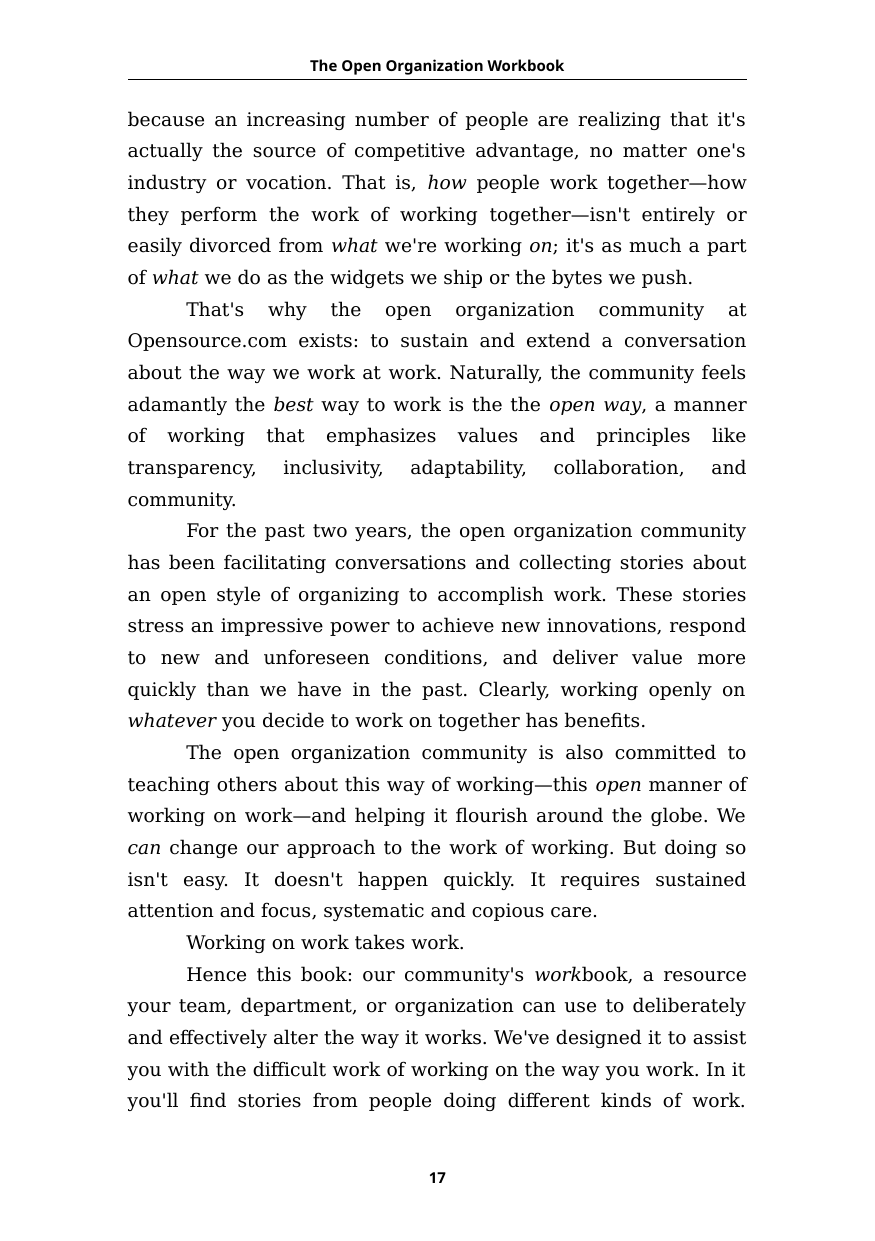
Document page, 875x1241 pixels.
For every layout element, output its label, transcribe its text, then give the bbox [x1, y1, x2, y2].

text because an increasing number of people are realizing that it's actually the source of competitive advantage, no matter one's industry or vocation. That is, how people work together—how they perform the work of working together—isn't entirely or easily divorced from what we're working on; it's as much a part of what we do as the widgets we ship or the bytes we push. [127, 109, 747, 289]
text Hence this book: our community's workbook, a resource your team, department, or organization can use to deliberately and effectively alter the way it works. We've designed it to assist you with the difficult work of working on the way you work. In it you'll find stories from people doing different kinds of work. [127, 964, 747, 1112]
text For the past two years, the open organization community has been facilitating conversations and collecting stories about an open style of organizing to accomplish work. These stories stress an impressive power to achieve new innovations, respond to new and unforeseen conditions, and deliver value more quickly than we have in the past. Clearly, working openly on whatever you decide to work on together has benefits. [127, 520, 747, 732]
text That's why the open organization community at Opensource.com exists: to sustain and extend a conversation about the way we work at work. Naturally, the community feels adamantly the best way to work is the the open way, a manner of working that emphasizes values and principles like transparency, inclusivity, adaptability, collaboration, and community. [127, 299, 747, 511]
text The open organization community is also committed to teaching others about this way of working—this open manner of working on work—and helping it flourish around the globe. We can change our approach to the work of working. But doing so isn't easy. It doesn't happen quickly. It requires sustained attention and focus, systematic and copious care. [127, 742, 747, 922]
text Working on work takes work. [127, 932, 747, 954]
